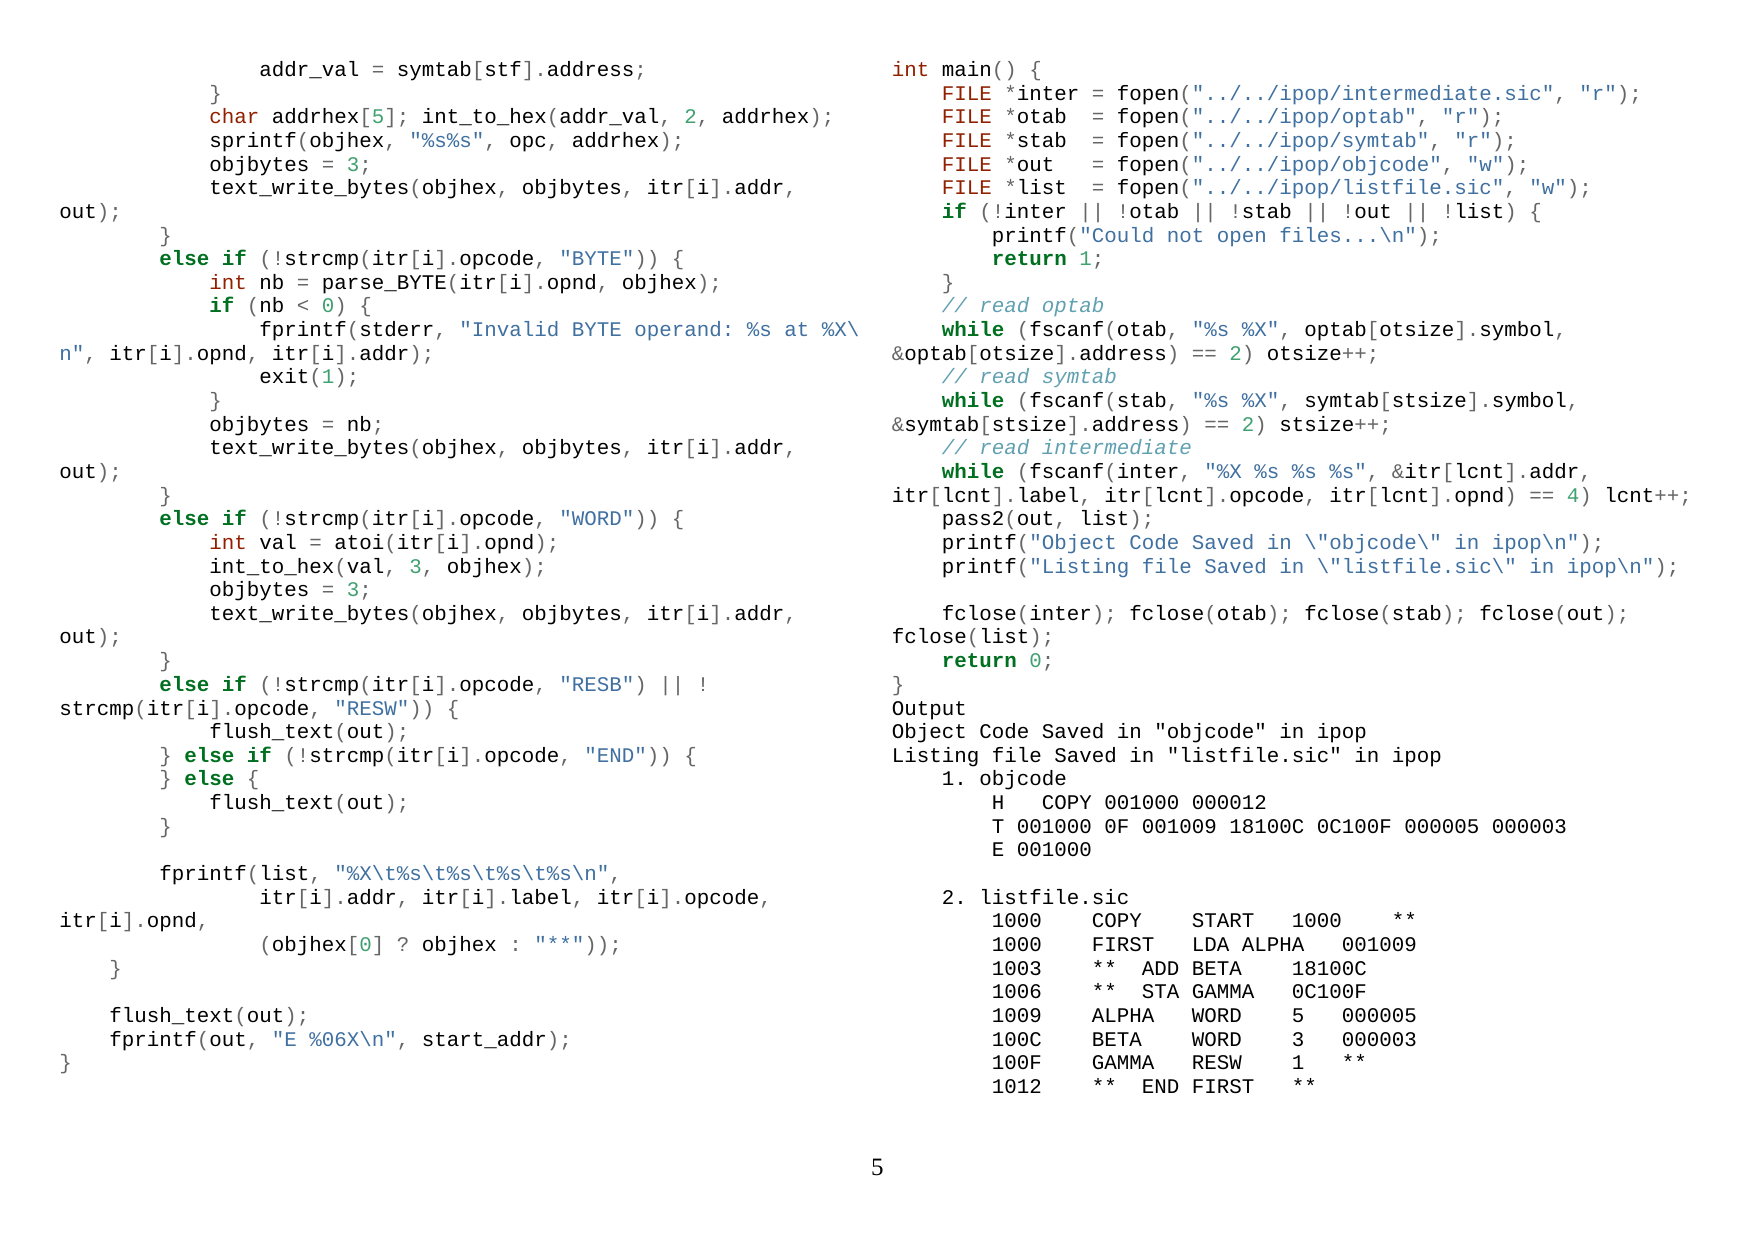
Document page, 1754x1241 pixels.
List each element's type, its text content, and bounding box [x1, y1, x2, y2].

text (objhex[0] ? objhex : "**")); [59, 934, 862, 958]
text 1003 ** ADD BETA 18100C [892, 958, 1695, 981]
text T 001000 0F 001009 18100C 0C100F 000005 000003 [892, 816, 1695, 839]
text if (nb < 0) { [59, 296, 862, 319]
text Listing file Saved in "listfile.sic" in ipop [892, 745, 1695, 768]
text // read optab [892, 296, 1695, 319]
text } [59, 958, 862, 981]
text int main() { [892, 59, 1695, 83]
text } else if (!strcmp(itr[i].opcode, "END")) { [59, 745, 862, 768]
text FILE *list = fopen("../../ipop/listfile.sic", "w"); [892, 177, 1695, 201]
text pass2(out, list); [892, 508, 1695, 532]
text } [59, 1052, 862, 1076]
text fprintf(stderr, "Invalid BYTE operand: %s at %X\n", itr[i].opnd, itr[i].addr); [59, 319, 862, 366]
text } [59, 485, 862, 508]
text 2. listfile.sic [892, 887, 1695, 910]
text 1000 COPY START 1000 ** [892, 910, 1695, 934]
text fclose(inter); fclose(otab); fclose(stab); fclose(out); fclose(list); [892, 603, 1695, 650]
text text_write_bytes(objhex, objbytes, itr[i].addr, out); [59, 177, 862, 224]
text FILE *stab = fopen("../../ipop/symtab", "r"); [892, 130, 1695, 154]
text text_write_bytes(objhex, objbytes, itr[i].addr, out); [59, 603, 862, 650]
text else if (!strcmp(itr[i].opcode, "WORD")) { [59, 508, 862, 532]
text sprintf(objhex, "%s%s", opc, addrhex); [59, 130, 862, 154]
text } [892, 674, 1695, 697]
text objbytes = 3; [59, 579, 862, 603]
text int val = atoi(itr[i].opnd); [59, 532, 862, 556]
text 1000 FIRST LDA ALPHA 001009 [892, 934, 1695, 958]
text exit(1); [59, 366, 862, 390]
text 100F GAMMA RESW 1 ** [892, 1052, 1695, 1076]
text while (fscanf(stab, "%s %X", symtab[stsize].symbol, &symtab[stsize].address) == 2) stsize++; [892, 390, 1695, 437]
text char addrhex[5]; int_to_hex(addr_val, 2, addrhex); [59, 106, 862, 130]
text H COPY 001000 000012 [892, 792, 1695, 816]
text } [892, 272, 1695, 296]
text printf("Object Code Saved in \"objcode\" in ipop\n"); [892, 532, 1695, 556]
text FILE *out = fopen("../../ipop/objcode", "w"); [892, 154, 1695, 177]
text FILE *otab = fopen("../../ipop/optab", "r"); [892, 106, 1695, 130]
text } [59, 816, 862, 839]
text text_write_bytes(objhex, objbytes, itr[i].addr, out); [59, 437, 862, 485]
text printf("Listing file Saved in \"listfile.sic\" in ipop\n"); [892, 556, 1695, 579]
text while (fscanf(inter, "%X %s %s %s", &itr[lcnt].addr, itr[lcnt].label, itr[lcnt].opcode, itr[lcnt].opnd) == 4) lcnt++; [892, 461, 1695, 508]
text } [59, 390, 862, 414]
text addr_val = symtab[stf].address; [59, 59, 862, 83]
text } [59, 83, 862, 106]
text return 1; [892, 248, 1695, 272]
text objbytes = nb; [59, 414, 862, 437]
text else if (!strcmp(itr[i].opcode, "BYTE")) { [59, 248, 862, 272]
text 1. objcode [892, 768, 1695, 792]
text itr[i].addr, itr[i].label, itr[i].opcode, itr[i].opnd, [59, 887, 862, 934]
text } [59, 224, 862, 248]
text flush_text(out); [59, 1005, 862, 1028]
text int_to_hex(val, 3, objhex); [59, 556, 862, 579]
text printf("Could not open files...\n"); [892, 224, 1695, 248]
text fprintf(list, "%X\t%s\t%s\t%s\t%s\n", [59, 863, 862, 887]
text int nb = parse_BYTE(itr[i].opnd, objhex); [59, 272, 862, 296]
text return 0; [892, 650, 1695, 674]
text objbytes = 3; [59, 154, 862, 177]
text 1012 ** END FIRST ** [892, 1076, 1695, 1099]
text // read intermediate [892, 437, 1695, 461]
text Object Code Saved in "objcode" in ipop [892, 721, 1695, 745]
text // read symtab [892, 366, 1695, 390]
text E 001000 [892, 839, 1695, 863]
text FILE *inter = fopen("../../ipop/intermediate.sic", "r"); [892, 83, 1695, 106]
text 1009 ALPHA WORD 5 000005 [892, 1005, 1695, 1028]
text } else { [59, 768, 862, 792]
text 1006 ** STA GAMMA 0C100F [892, 981, 1695, 1005]
text flush_text(out); [59, 721, 862, 745]
text flush_text(out); [59, 792, 862, 816]
text if (!inter || !otab || !stab || !out || !list) { [892, 201, 1695, 224]
text else if (!strcmp(itr[i].opcode, "RESB") || !strcmp(itr[i].opcode, "RESW")) { [59, 674, 862, 721]
text 100C BETA WORD 3 000003 [892, 1028, 1695, 1052]
text } [59, 650, 862, 674]
text while (fscanf(otab, "%s %X", optab[otsize].symbol, &optab[otsize].address) == 2) otsize++; [892, 319, 1695, 366]
text Output [892, 697, 1695, 721]
text fprintf(out, "E %06X\n", start_addr); [59, 1028, 862, 1052]
